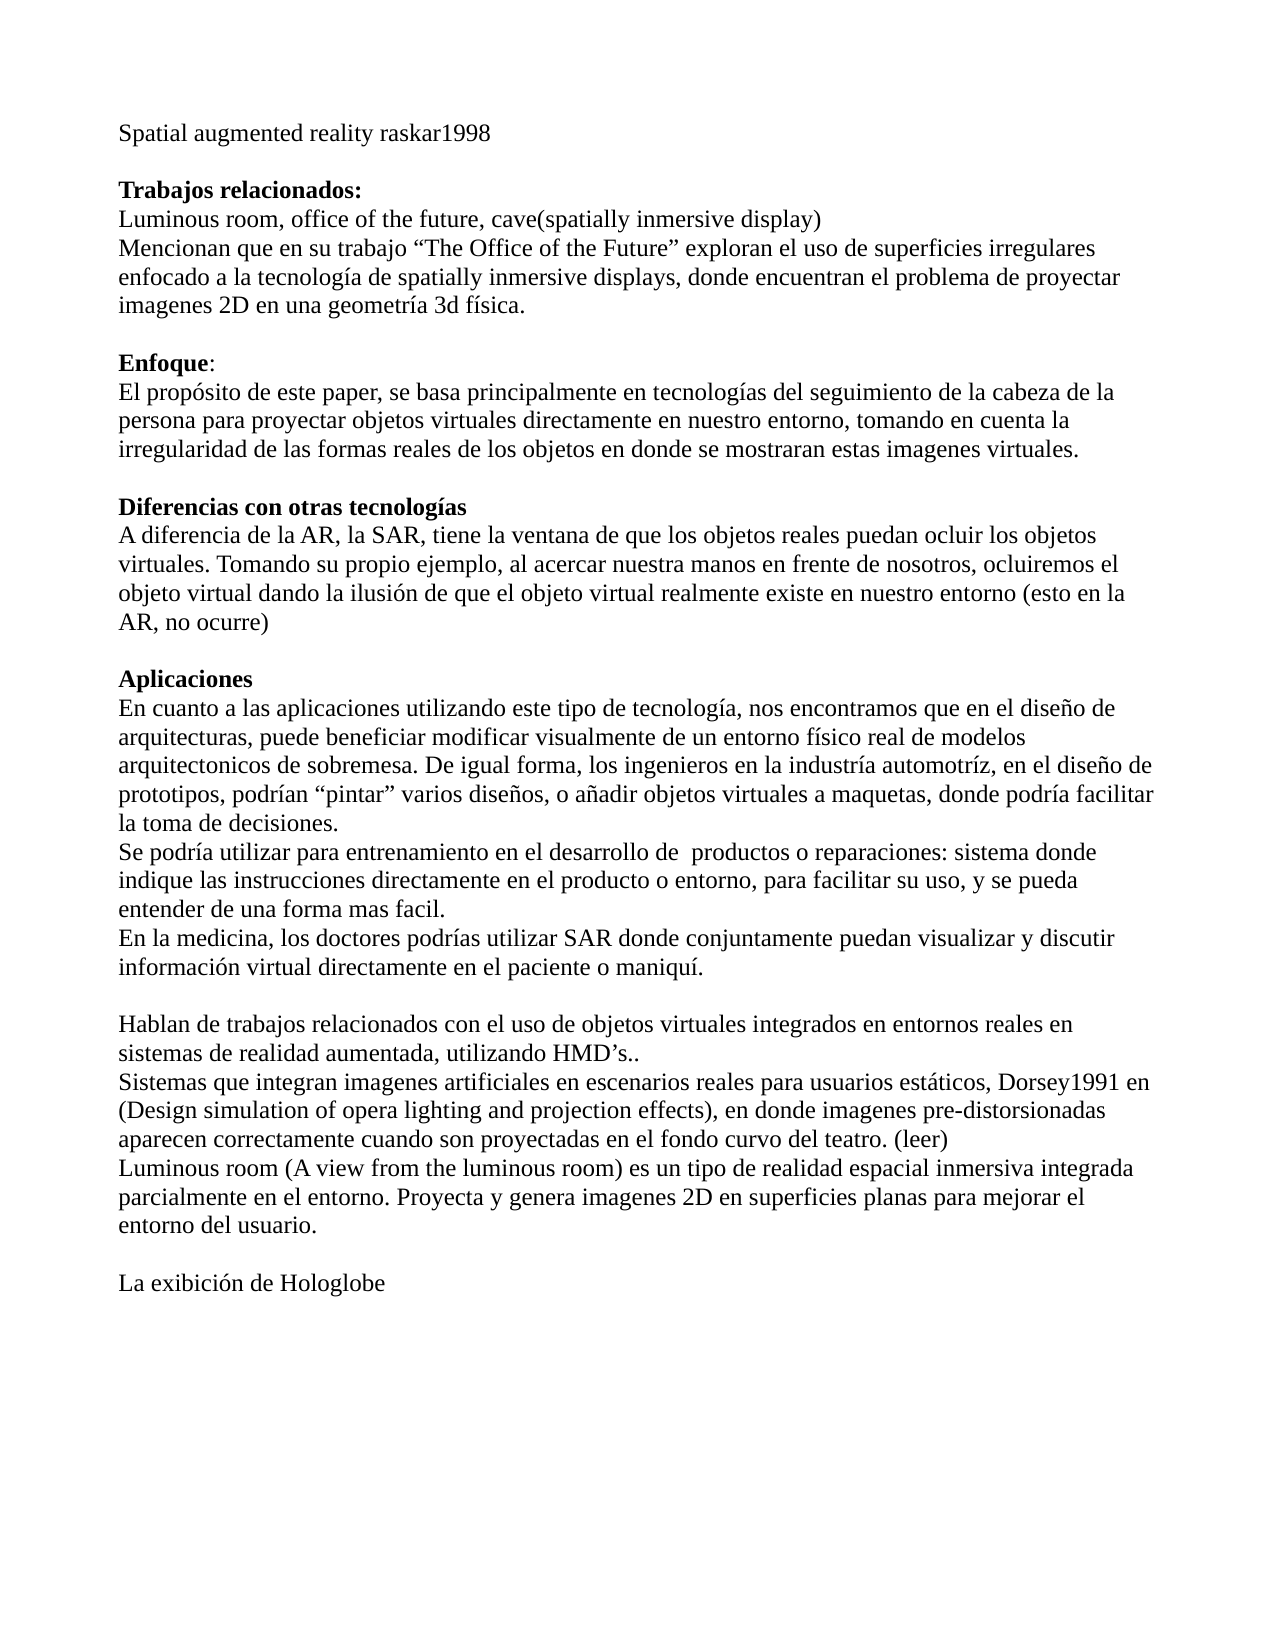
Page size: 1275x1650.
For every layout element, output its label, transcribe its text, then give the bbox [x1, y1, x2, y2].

text La exibición de Hologlobe [118, 1268, 1157, 1297]
text Mencionan que en su trabajo “The Office of the Future” exploran el uso de superficies irregulares enfocado a la tecnología de spatially inmersive displays, donde encuentran el problema de proyectar imagenes 2D en una geometría 3d física. [118, 233, 1157, 319]
text El propósito de este paper, se basa principalmente en tecnologías del seguimiento de la cabeza de la persona para proyectar objetos virtuales directamente en nuestro entorno, tomando en cuenta la irregularidad de las formas reales de los objetos en donde se mostraran estas imagenes virtuales. [118, 377, 1157, 463]
text Spatial augmented reality raskar1998 [118, 118, 1157, 147]
text Se podría utilizar para entrenamiento en el desarrollo de productos o reparaciones: sistema donde indique las instrucciones directamente en el producto o entorno, para facilitar su uso, y se pueda entender de una forma mas facil. [118, 837, 1157, 923]
text A diferencia de la AR, la SAR, tiene la ventana de que los objetos reales puedan ocluir los objetos virtuales. Tomando su propio ejemplo, al acercar nuestra manos en frente de nosotros, ocluiremos el objeto virtual dando la ilusión de que el objeto virtual realmente existe en nuestro entorno (esto en la AR, no ocurre) [118, 521, 1157, 636]
text Luminous room (A view from the luminous room) es un tipo de realidad espacial inmersiva integrada parcialmente en el entorno. Proyecta y genera imagenes 2D en superficies planas para mejorar el entorno del usuario. [118, 1153, 1157, 1239]
text Trabajos relacionados: [118, 176, 1157, 204]
text Aplicaciones [118, 664, 1157, 693]
text Enfoque: [118, 348, 1157, 377]
text Luminous room, office of the future, cave(spatially inmersive display) [118, 204, 1157, 233]
text Diferencias con otras tecnologías [118, 492, 1157, 521]
text Hablan de trabajos relacionados con el uso de objetos virtuales integrados en entornos reales en sistemas de realidad aumentada, utilizando HMD’s.. [118, 1009, 1157, 1067]
text En cuanto a las aplicaciones utilizando este tipo de tecnología, nos encontramos que en el diseño de arquitecturas, puede beneficiar modificar visualmente de un entorno físico real de modelos arquitectonicos de sobremesa. De igual forma, los ingenieros en la industría automotríz, en el diseño de prototipos, podrían “pintar” varios diseños, o añadir objetos virtuales a maquetas, donde podría facilitar la toma de decisiones. [118, 693, 1157, 837]
text Sistemas que integran imagenes artificiales en escenarios reales para usuarios estáticos, Dorsey1991 en (Design simulation of opera lighting and projection effects), en donde imagenes pre-distorsionadas aparecen correctamente cuando son proyectadas en el fondo curvo del teatro. (leer) [118, 1067, 1157, 1153]
text En la medicina, los doctores podrías utilizar SAR donde conjuntamente puedan visualizar y discutir información virtual directamente en el paciente o maniquí. [118, 923, 1157, 981]
